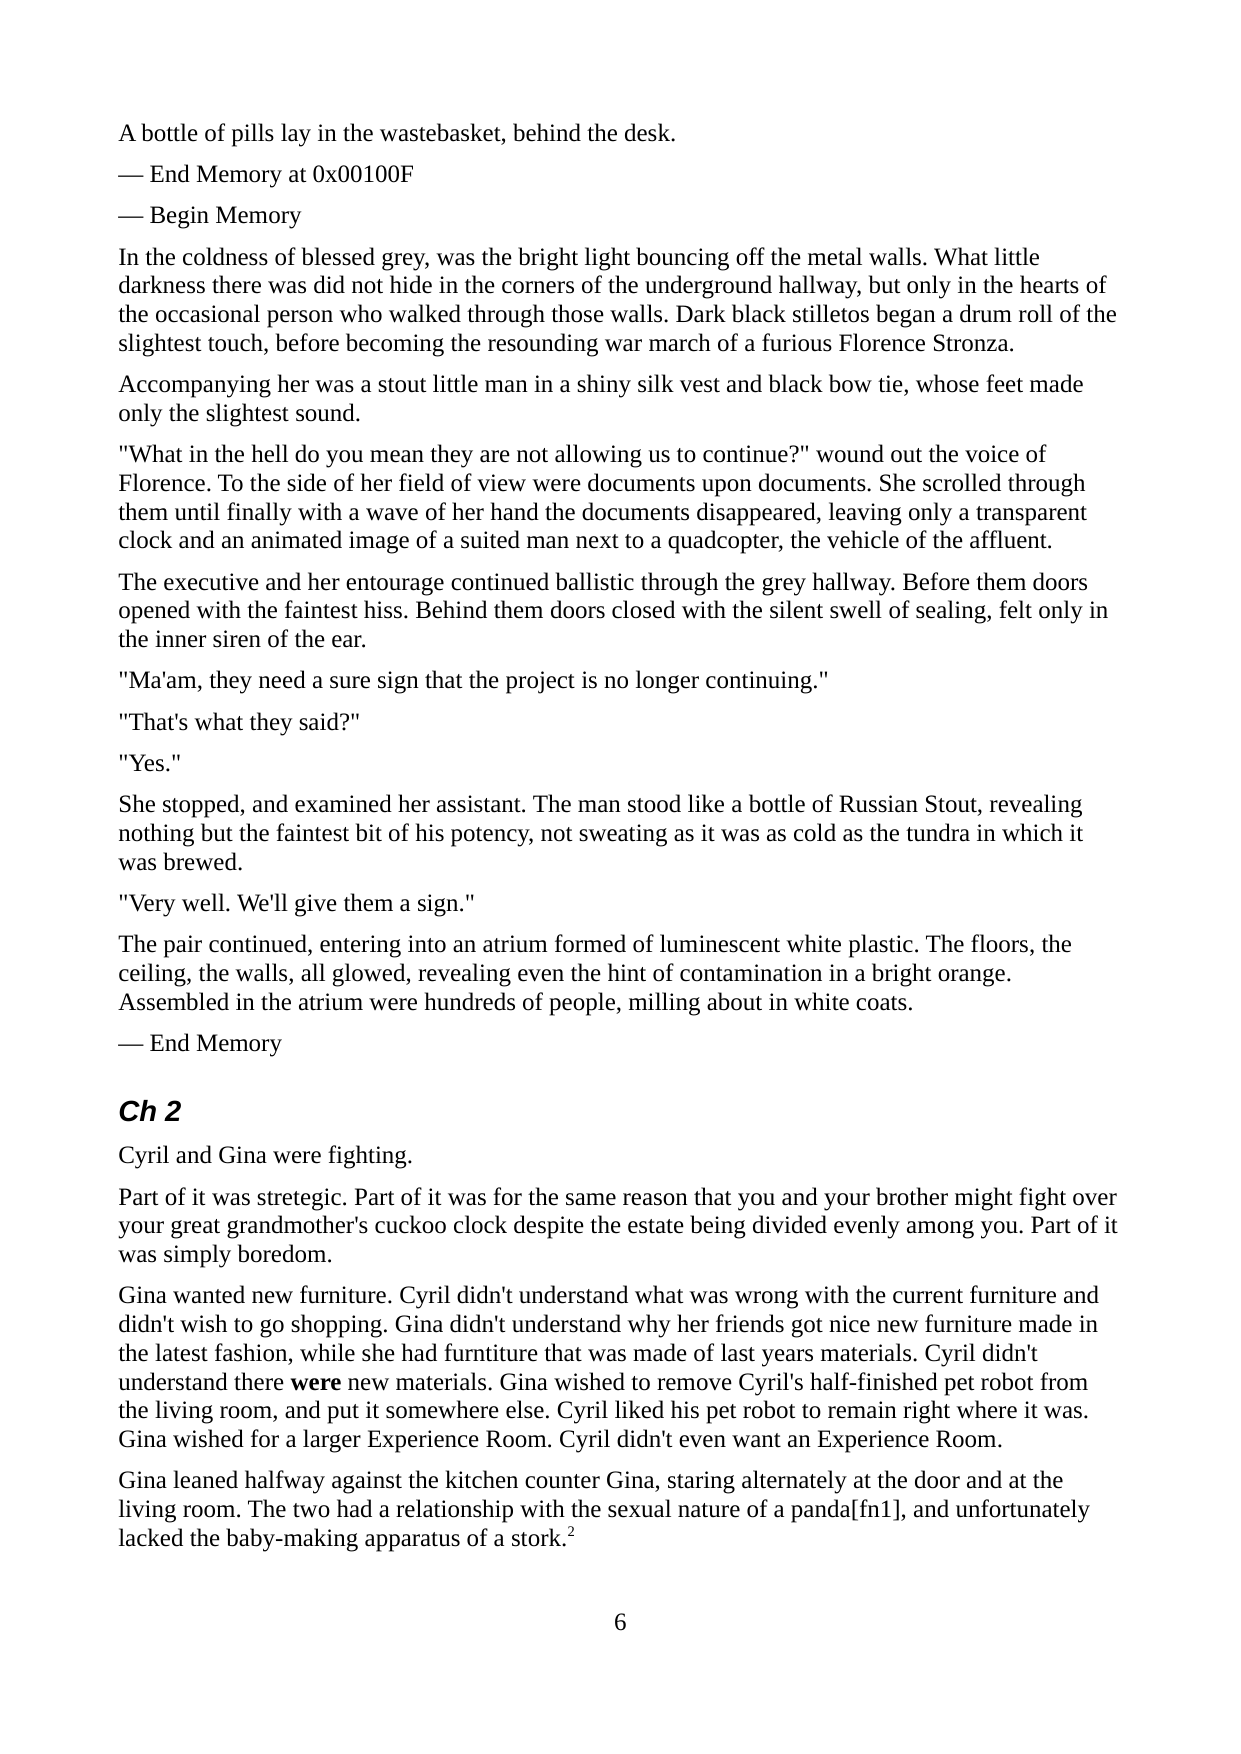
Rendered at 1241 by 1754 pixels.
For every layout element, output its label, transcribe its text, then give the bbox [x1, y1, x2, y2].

text "What in the hell do you mean they are not allowing us to continue?" wound out the voice of Florence. To the side of her field of view were documents upon documents. She scrolled through them until finally with a wave of her hand the documents disappeared, leaving only a transparent clock and an animated image of a suited man next to a quadcopter, the vehicle of the affluent. [118, 439, 1122, 554]
text The pair continued, entering into an atrium formed of luminescent white plastic. The floors, the ceiling, the walls, all glowed, revealing even the hint of contamination in a bright orange. Assembled in the atrium were hundreds of people, milling about in white coats. [118, 929, 1122, 1016]
text "Yes." [118, 748, 1122, 777]
text The executive and her entourage continued ballistic through the grey hallway. Before them doors opened with the faintest hiss. Behind them doors closed with the silent swell of sealing, felt only in the inner siren of the ear. [118, 567, 1122, 653]
subtitle Ch 2 [118, 1094, 1122, 1128]
text Accompanying her was a stout little man in a shiny silk vest and black bow tie, whose feet made only the slightest sound. [118, 369, 1122, 427]
text "Very well. We'll give them a sign." [118, 888, 1122, 917]
text She stopped, and examined her assistant. The man stood like a bottle of Russian Stout, revealing nothing but the faintest bit of his potency, not sweating as it was as cold as the tundra in which it was brewed. [118, 789, 1122, 876]
text — End Memory [118, 1028, 1122, 1057]
text Gina wanted new furniture. Cyril didn't understand what was wrong with the current furniture and didn't wish to go shopping. Gina didn't understand why her friends got nice new furniture made in the latest fashion, while she had furntiture that was made of last years materials. Cyril didn't understand there were new materials. Gina wished to remove Cyril's half-finished pet robot from the living room, and put it somewhere else. Cyril liked his pet robot to remain right where it was. Gina wished for a larger Experience Room. Cyril didn't even want an Experience Room. [118, 1280, 1122, 1453]
text Cyril and Gina were fighting. [118, 1140, 1122, 1169]
text "That's what they said?" [118, 707, 1122, 736]
text Part of it was stretegic. Part of it was for the same reason that you and your brother might fight over your great grandmother's cuckoo clock despite the estate being divided evenly among you. Part of it was simply boredom. [118, 1182, 1122, 1268]
text "Ma'am, they need a sure sign that the project is no longer continuing." [118, 666, 1122, 694]
text In the coldness of blessed grey, was the bright light bouncing off the metal walls. What little darkness there was did not hide in the corners of the underground hallway, but only in the hearts of the occasional person who walked through those walls. Dark black stilletos began a drum roll of the slightest touch, before becoming the resounding war march of a furious Florence Stronza. [118, 242, 1122, 357]
text A bottle of pills lay in the wastebasket, behind the desk. [118, 118, 1122, 147]
text — Begin Memory [118, 201, 1122, 229]
text Gina leaned halfway against the kitchen counter Gina, staring alternately at the door and at the living room. The two had a relationship with the sexual nature of a panda[fn1], and unfortunately lacked the baby-making apparatus of a stork.2 [118, 1465, 1122, 1552]
text — End Memory at 0x00100F [118, 159, 1122, 188]
